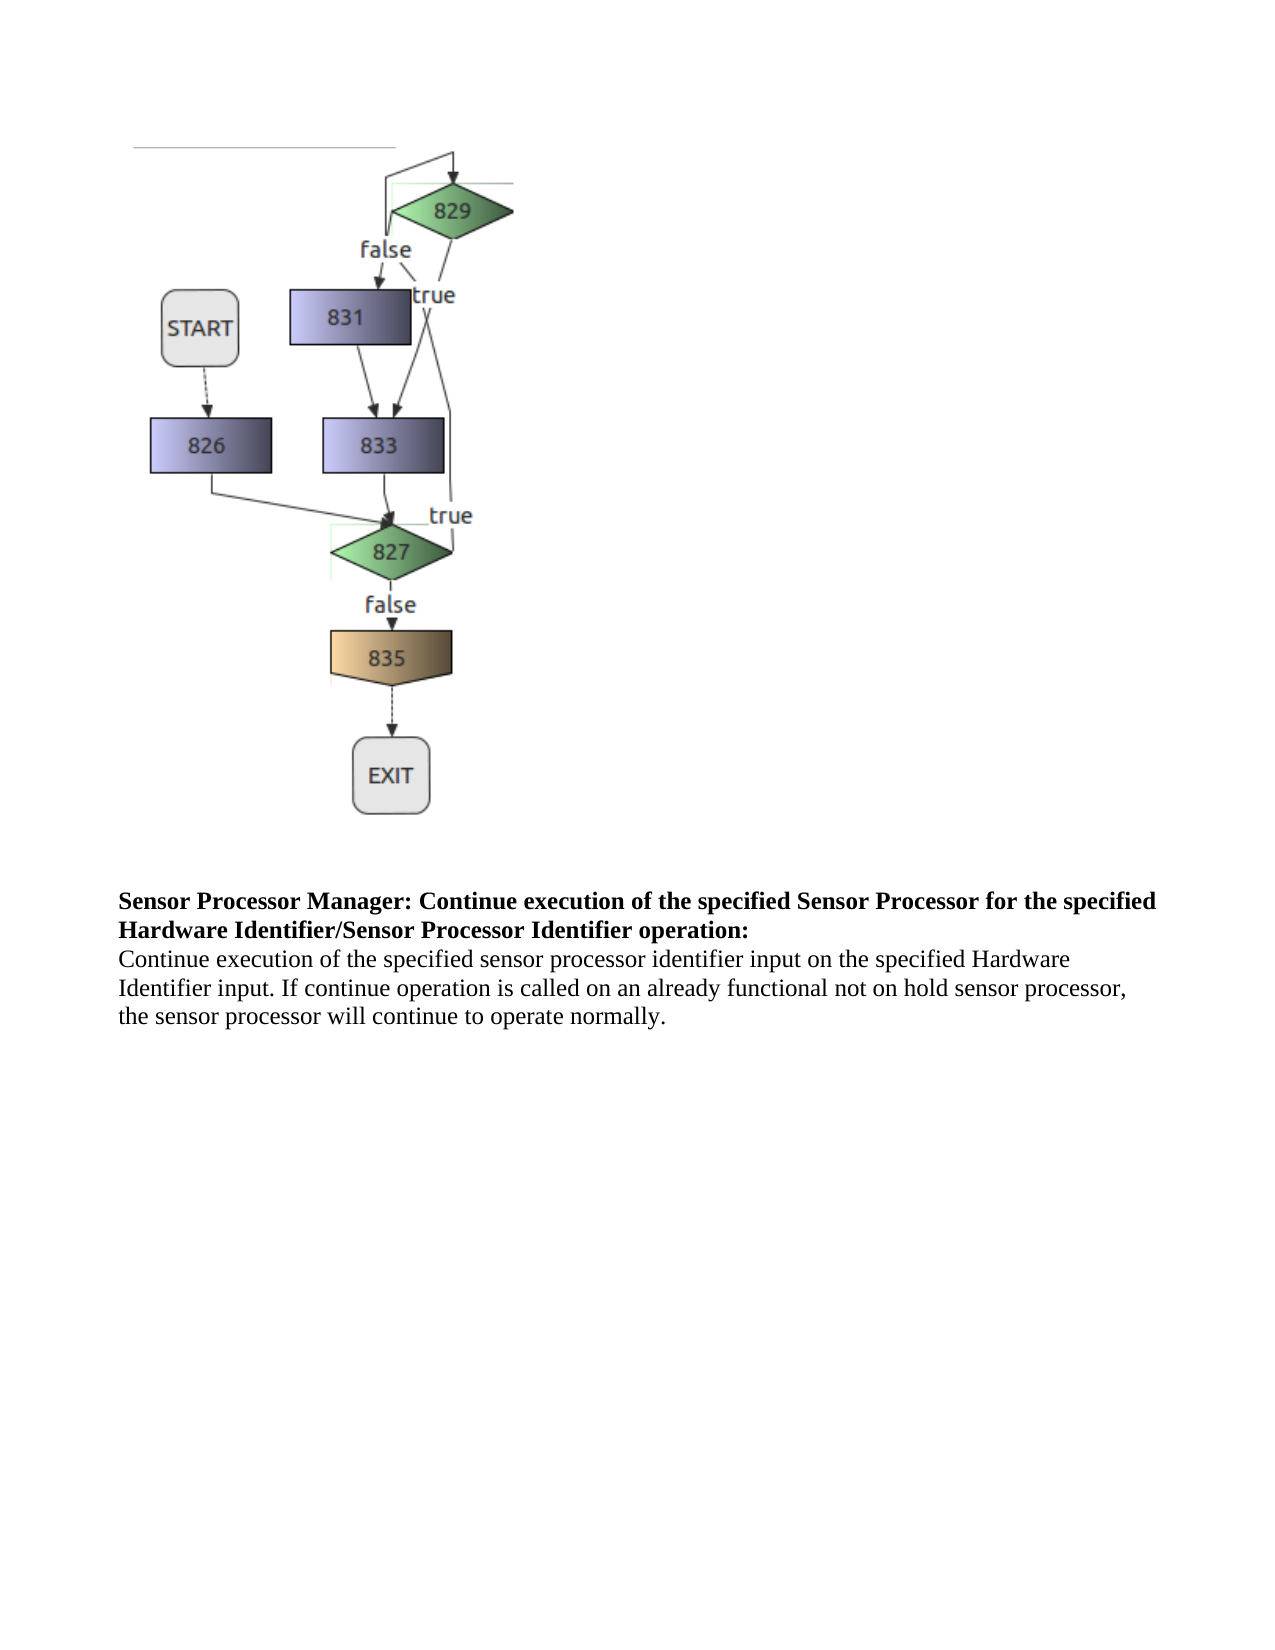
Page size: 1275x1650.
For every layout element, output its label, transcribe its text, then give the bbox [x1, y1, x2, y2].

text Continue execution of the specified sensor processor identifier input on the specified Hardware Identifier input. If continue operation is called on an already functional not on hold sensor processor, the sensor processor will continue to operate normally. [118, 944, 1157, 1030]
text Sensor Processor Manager: Continue execution of the specified Sensor Processor for the specified Hardware Identifier/Sensor Processor Identifier operation: [118, 886, 1157, 944]
picture [133, 147, 553, 829]
